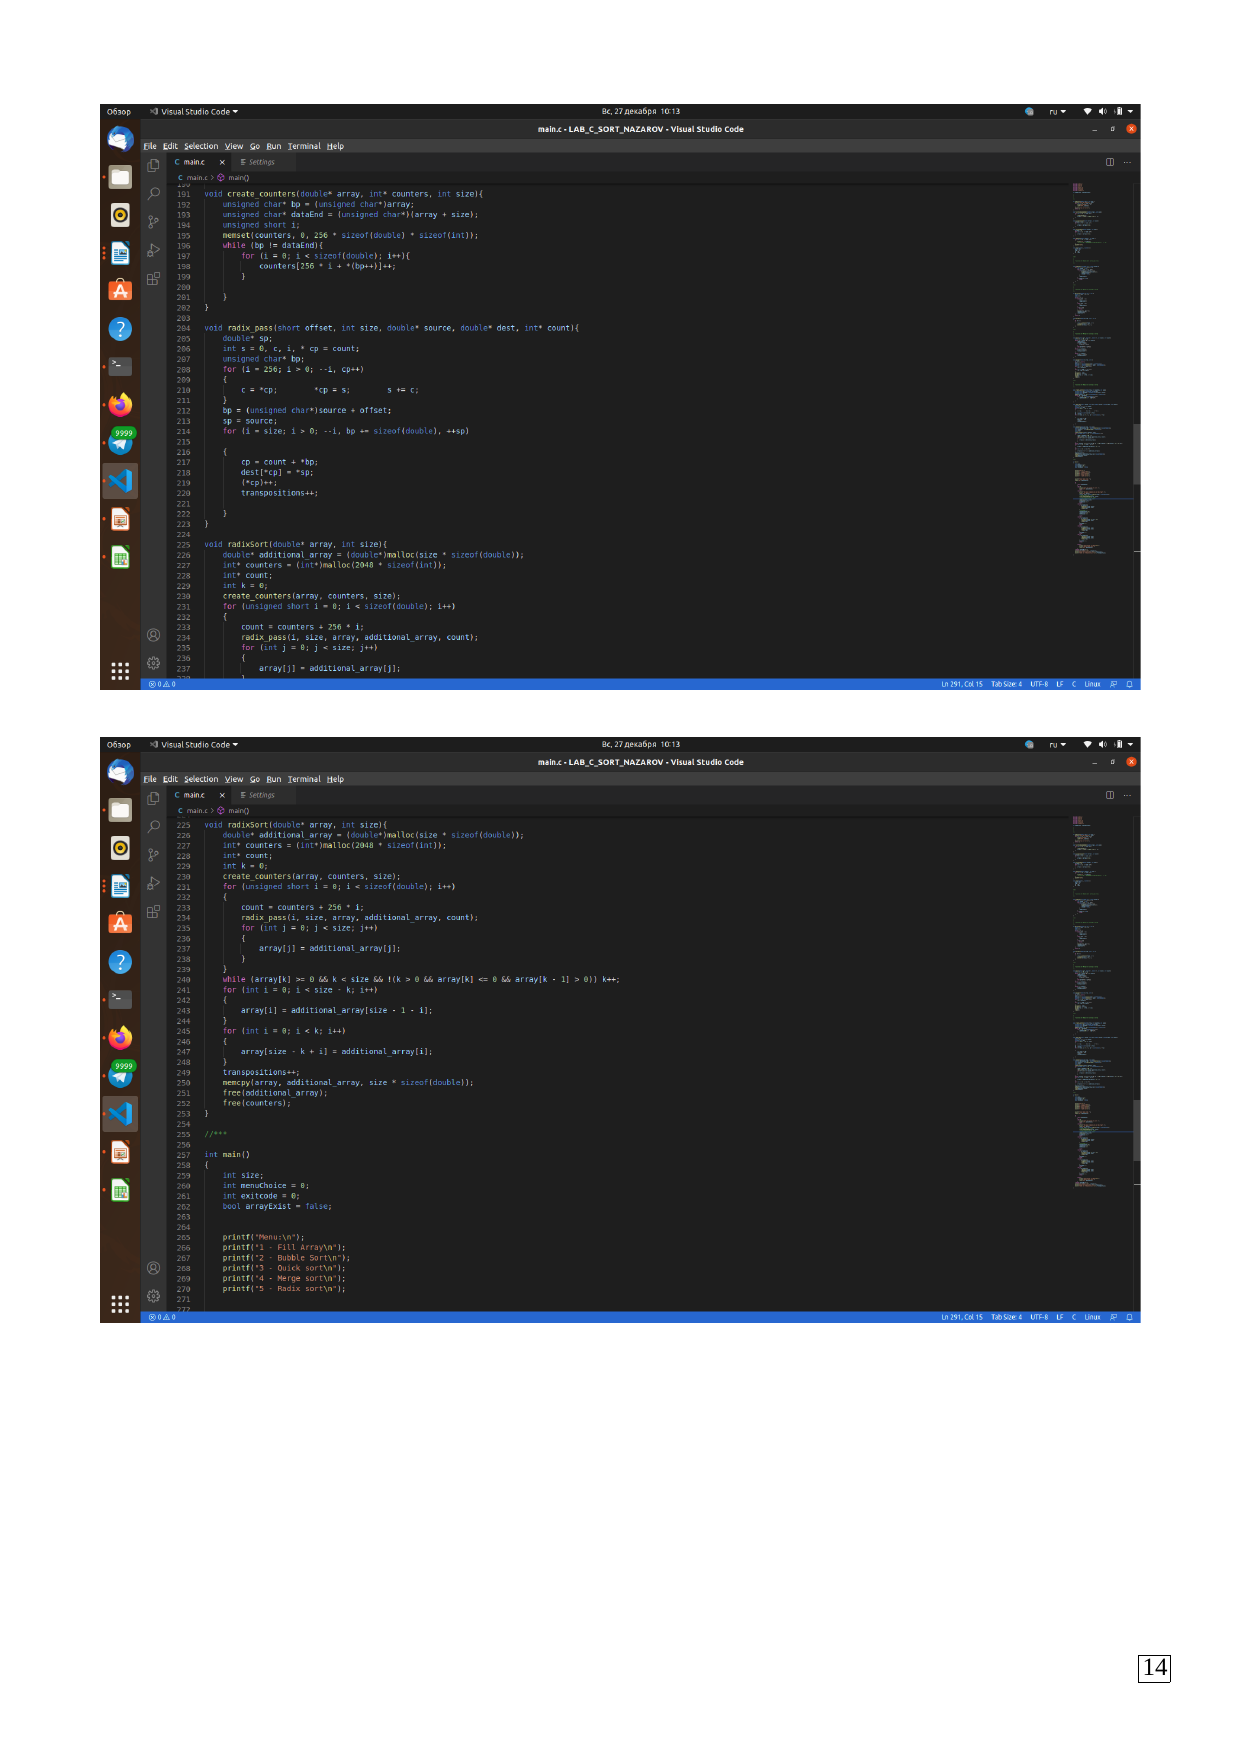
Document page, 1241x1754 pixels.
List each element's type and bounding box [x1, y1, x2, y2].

picture [100, 737, 1141, 1323]
picture [100, 104, 1141, 690]
